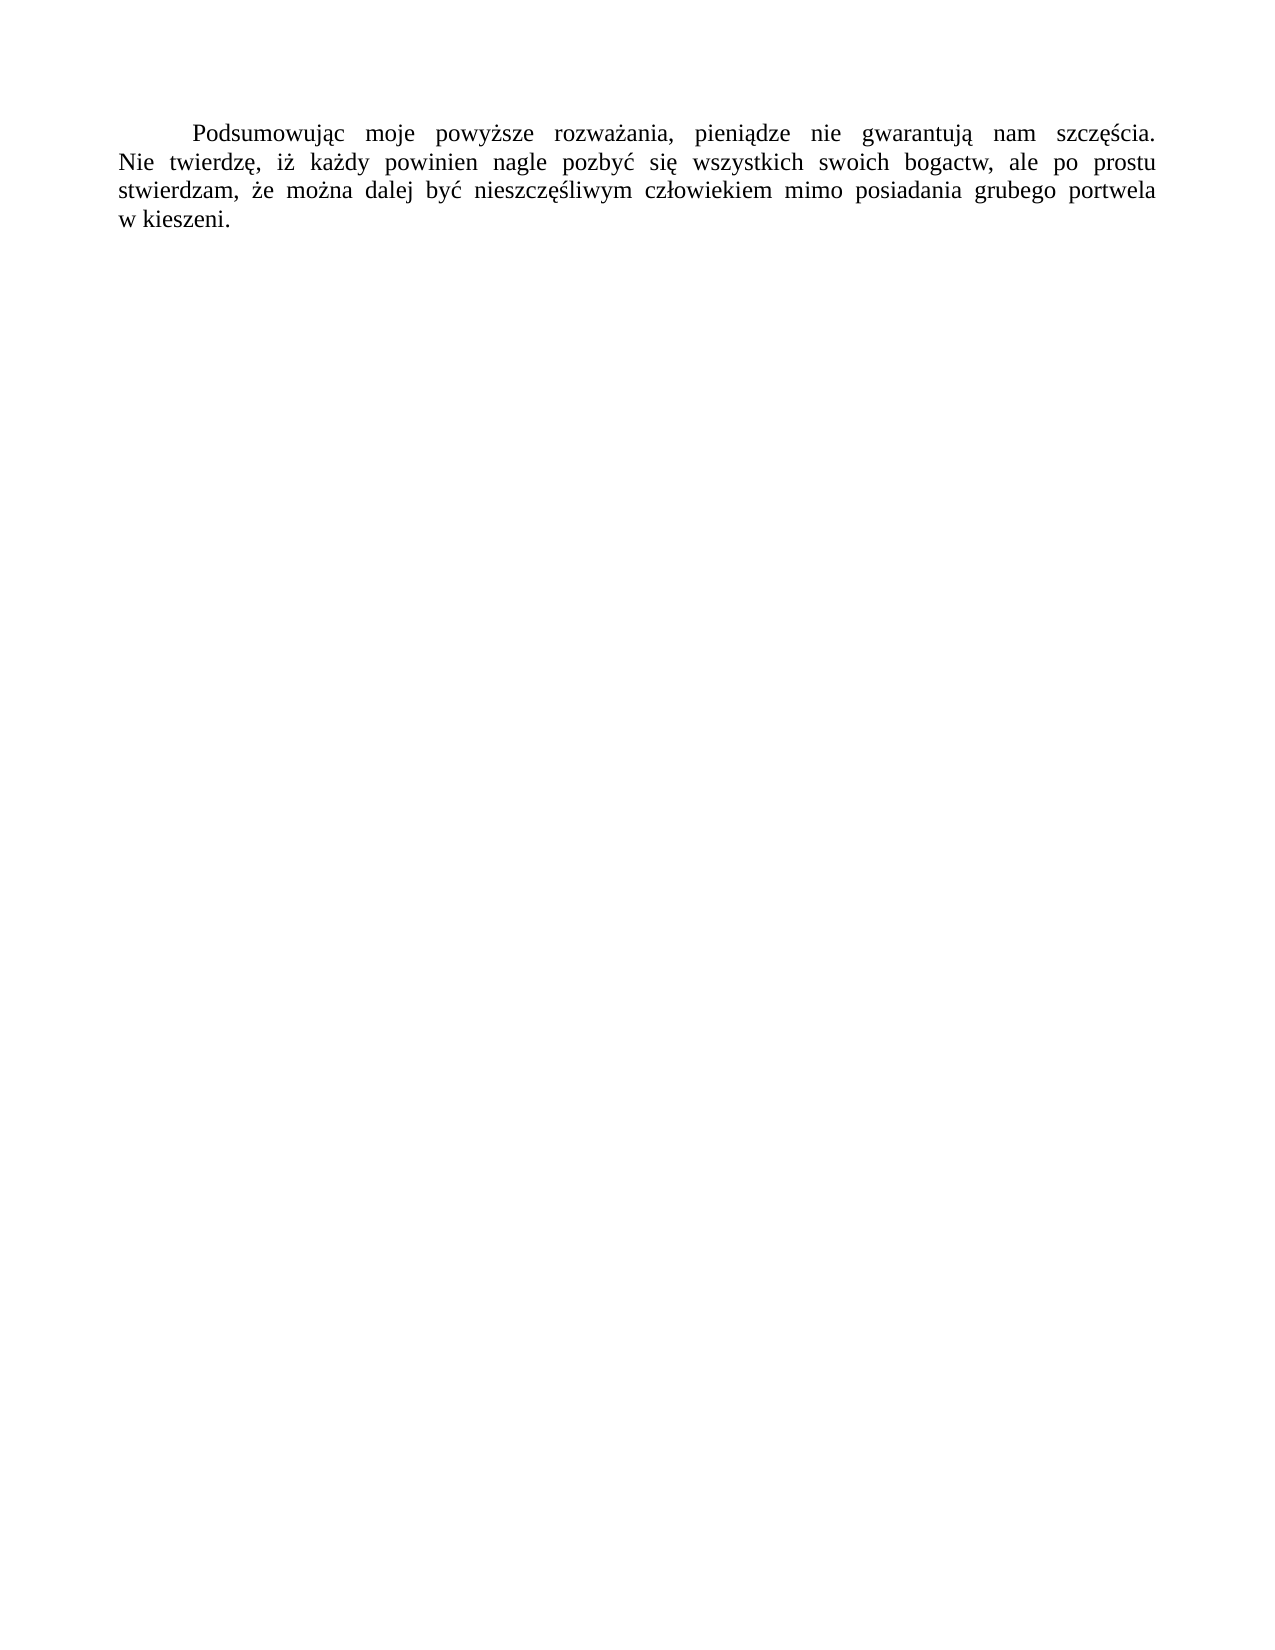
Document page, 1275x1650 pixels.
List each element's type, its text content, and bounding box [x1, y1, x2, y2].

text Podsumowując moje powyższe rozważania, pieniądze nie gwarantują nam szczęścia. Nie twierdzę, iż każdy powinien nagle pozbyć się wszystkich swoich bogactw, ale po prostu stwierdzam, że można dalej być nieszczęśliwym człowiekiem mimo posiadania grubego portwela w kieszeni. [118, 118, 1157, 233]
